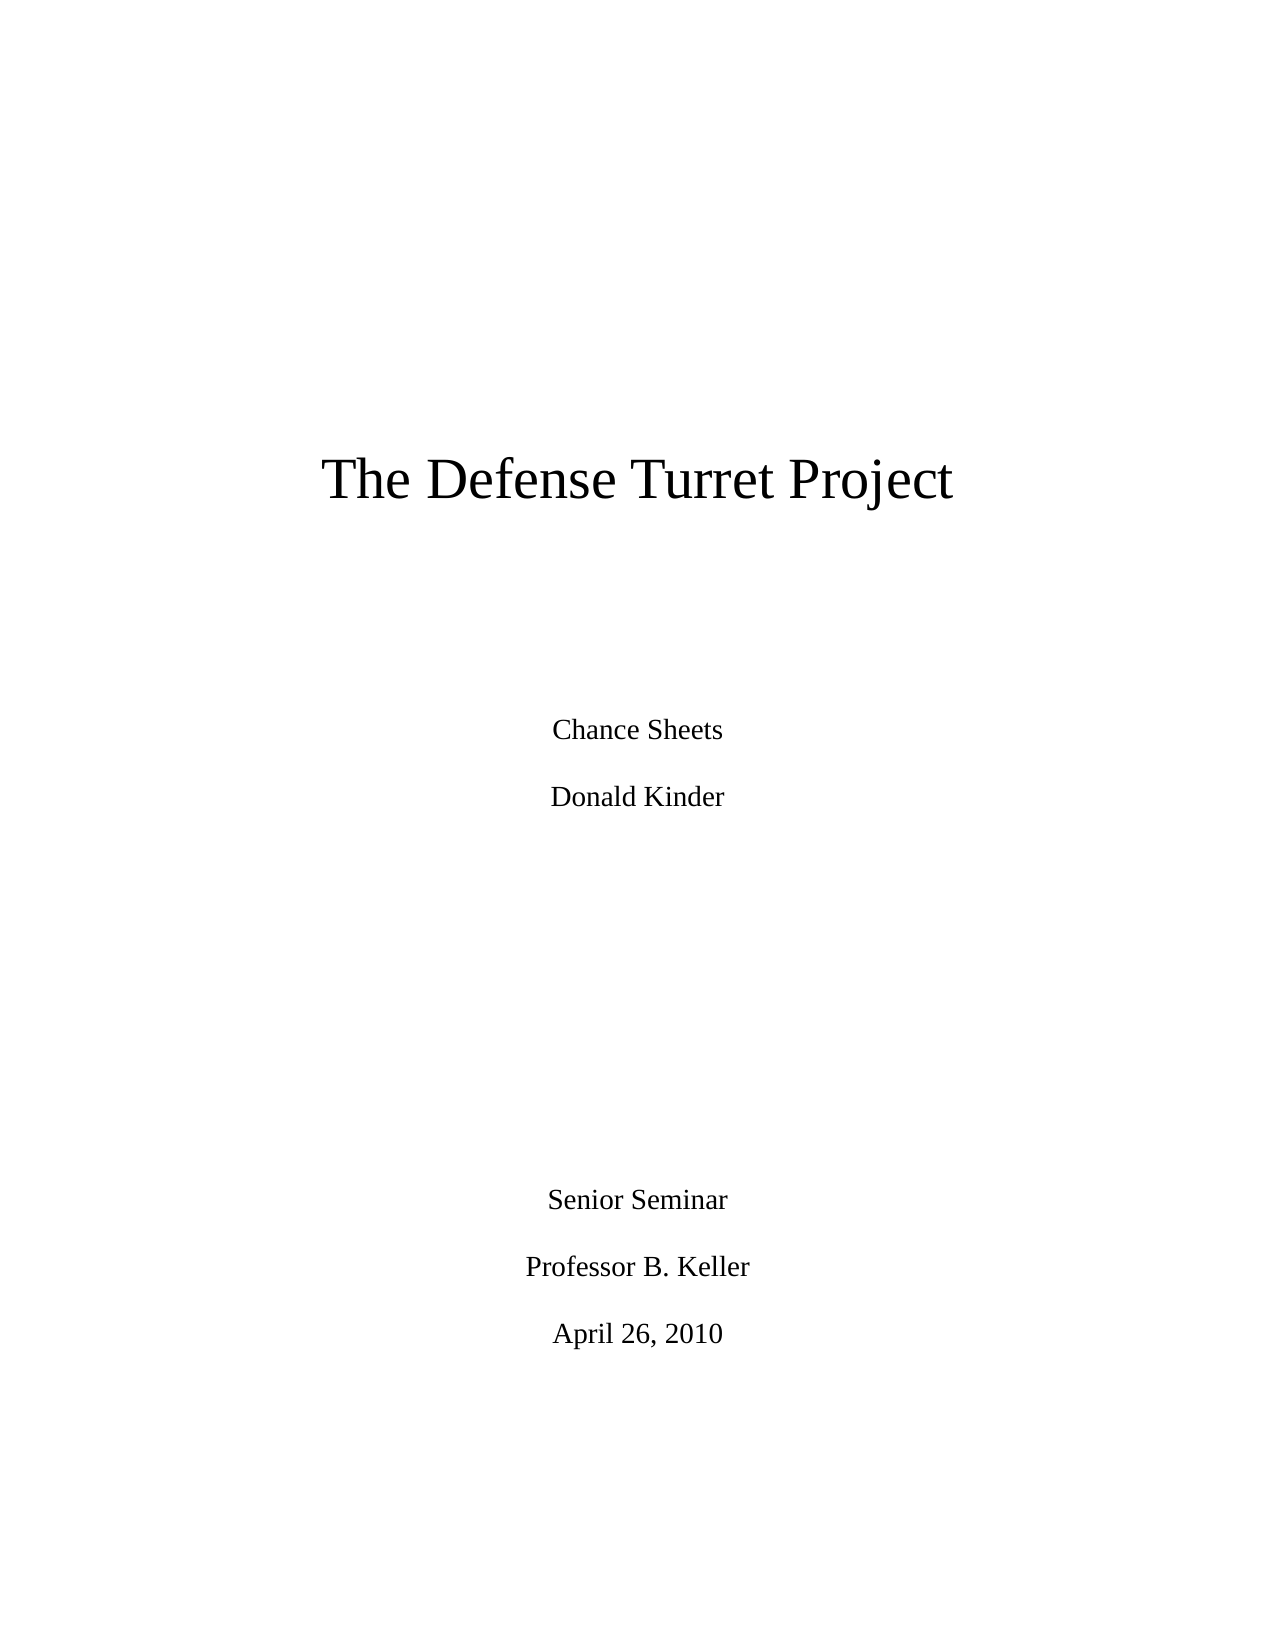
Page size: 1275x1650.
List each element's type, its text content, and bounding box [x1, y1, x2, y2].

text The Defense Turret Project [118, 444, 1157, 511]
text April 26, 2010 [118, 1316, 1157, 1349]
text Donald Kinder [118, 779, 1157, 813]
text Chance Sheets [118, 712, 1157, 746]
text Professor B. Keller [118, 1249, 1157, 1282]
text Senior Seminar [118, 1182, 1157, 1215]
